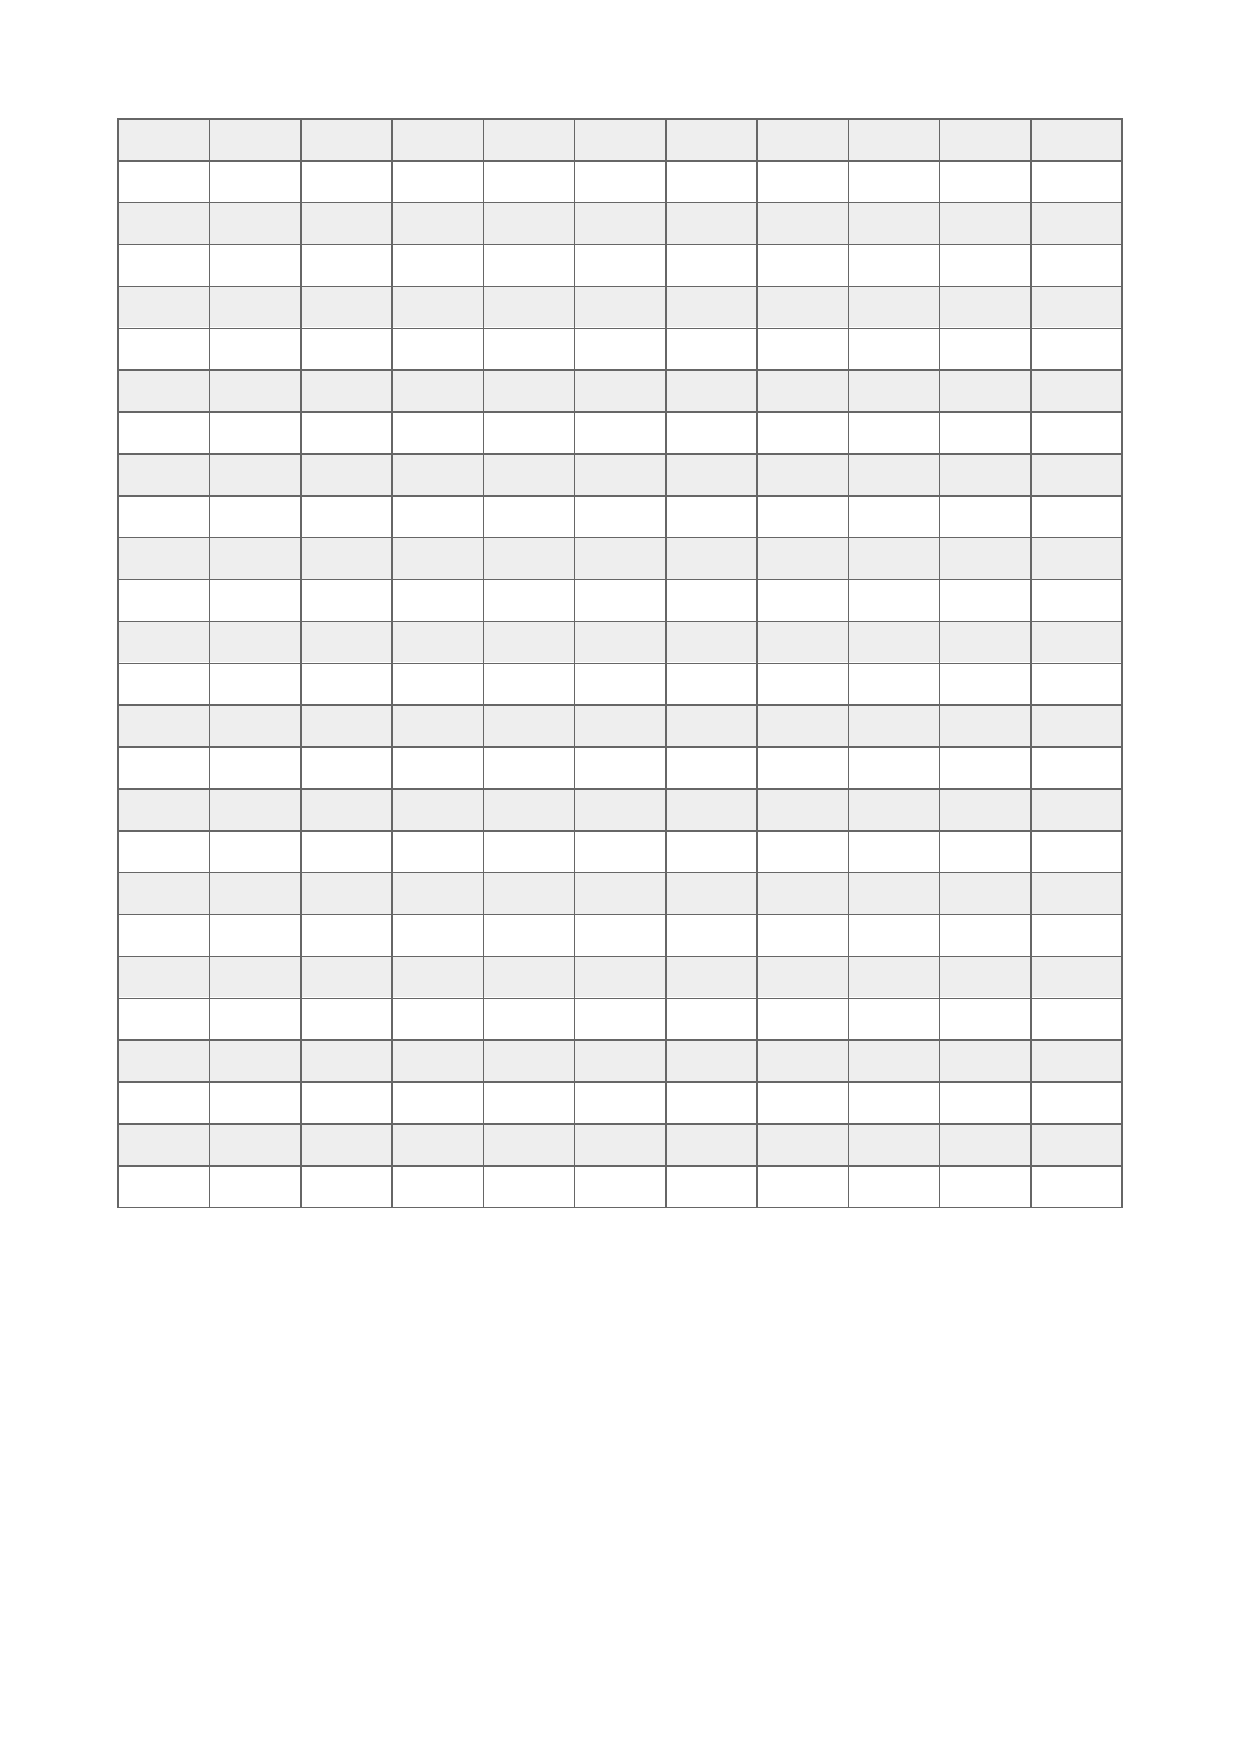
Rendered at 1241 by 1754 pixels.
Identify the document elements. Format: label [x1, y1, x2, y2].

table_cell [758, 1083, 848, 1123]
table_cell [393, 120, 483, 160]
table_cell [667, 538, 756, 579]
table_cell [575, 371, 665, 411]
table_cell [119, 287, 209, 327]
table_cell [667, 455, 756, 495]
table_cell [940, 371, 1030, 411]
table_cell [575, 999, 665, 1039]
table_cell [119, 915, 209, 956]
table_cell [1032, 748, 1121, 788]
table_cell [849, 455, 939, 495]
table_cell [667, 371, 756, 411]
table_cell [210, 873, 300, 914]
table_cell [119, 329, 209, 369]
table_cell [940, 1041, 1030, 1081]
table_cell [210, 329, 300, 369]
table_cell [484, 329, 574, 369]
table_cell [575, 957, 665, 997]
table_cell [393, 1083, 483, 1123]
table_cell [849, 957, 939, 997]
table_cell [393, 999, 483, 1039]
table_cell [302, 371, 391, 411]
table_cell [1032, 287, 1121, 327]
table_cell [484, 748, 574, 788]
table_cell [302, 329, 391, 369]
table_cell [667, 832, 756, 872]
table_cell [667, 957, 756, 997]
table_cell [119, 538, 209, 579]
table_cell [667, 622, 756, 662]
table_cell [1032, 1167, 1121, 1207]
table_cell [667, 706, 756, 746]
table_cell [758, 873, 848, 914]
table_cell [393, 203, 483, 244]
table_cell [210, 162, 300, 202]
table_cell [393, 497, 483, 537]
table_cell [758, 664, 848, 704]
table_cell [484, 706, 574, 746]
table_cell [302, 580, 391, 621]
table_cell [302, 455, 391, 495]
table_cell [940, 748, 1030, 788]
table_cell [484, 455, 574, 495]
table_cell [484, 1167, 574, 1207]
table_cell [302, 162, 391, 202]
table_cell [119, 664, 209, 704]
table_cell [393, 957, 483, 997]
table_cell [940, 832, 1030, 872]
table_cell [302, 413, 391, 453]
table_cell [575, 748, 665, 788]
table_cell [575, 120, 665, 160]
table_cell [940, 287, 1030, 327]
table_cell [119, 497, 209, 537]
table_cell [849, 748, 939, 788]
table_cell [393, 915, 483, 956]
table_cell [667, 1125, 756, 1165]
table_cell [667, 873, 756, 914]
table_cell [575, 1125, 665, 1165]
table_cell [302, 1167, 391, 1207]
table_cell [667, 329, 756, 369]
table_cell [575, 413, 665, 453]
table_cell [575, 580, 665, 621]
table_cell [210, 455, 300, 495]
table_cell [484, 957, 574, 997]
table_cell [667, 790, 756, 830]
table_cell [484, 1041, 574, 1081]
table_cell [940, 120, 1030, 160]
table_cell [575, 203, 665, 244]
table_cell [758, 162, 848, 202]
table_cell [393, 1125, 483, 1165]
table_cell [575, 832, 665, 872]
table_cell [758, 455, 848, 495]
table_cell [210, 371, 300, 411]
table_cell [849, 203, 939, 244]
table_cell [302, 1083, 391, 1123]
table_cell [393, 873, 483, 914]
table_cell [210, 748, 300, 788]
table_cell [302, 706, 391, 746]
table_cell [849, 915, 939, 956]
table_cell [119, 413, 209, 453]
table_cell [667, 1041, 756, 1081]
table_cell [484, 999, 574, 1039]
table_cell [393, 790, 483, 830]
table_cell [302, 832, 391, 872]
table_cell [302, 120, 391, 160]
table_cell [758, 999, 848, 1039]
table_cell [758, 413, 848, 453]
table_cell [210, 413, 300, 453]
table_cell [575, 497, 665, 537]
table_cell [119, 120, 209, 160]
table_cell [940, 329, 1030, 369]
table_cell [1032, 999, 1121, 1039]
table_cell [119, 957, 209, 997]
table_cell [484, 162, 574, 202]
table_cell [119, 203, 209, 244]
table_cell [849, 287, 939, 327]
table_cell [940, 203, 1030, 244]
table_cell [758, 1041, 848, 1081]
table_cell [484, 1083, 574, 1123]
table_cell [575, 664, 665, 704]
table_cell [484, 538, 574, 579]
table_cell [484, 580, 574, 621]
table_cell [119, 622, 209, 662]
table_cell [940, 706, 1030, 746]
table_cell [575, 1083, 665, 1123]
table_cell [393, 455, 483, 495]
table_cell [1032, 1125, 1121, 1165]
table_cell [758, 748, 848, 788]
table_cell [940, 162, 1030, 202]
table_cell [1032, 706, 1121, 746]
table_cell [210, 1041, 300, 1081]
table_cell [1032, 664, 1121, 704]
table_cell [667, 413, 756, 453]
table_cell [940, 538, 1030, 579]
table_cell [210, 1083, 300, 1123]
table_cell [667, 245, 756, 286]
table_cell [575, 915, 665, 956]
table_cell [1032, 790, 1121, 830]
table_cell [393, 162, 483, 202]
table_cell [849, 371, 939, 411]
table_cell [1032, 371, 1121, 411]
table_cell [667, 120, 756, 160]
table_cell [758, 957, 848, 997]
table_cell [1032, 1083, 1121, 1123]
table_cell [484, 371, 574, 411]
table_cell [575, 706, 665, 746]
table_cell [210, 538, 300, 579]
table_cell [575, 162, 665, 202]
table_cell [667, 1083, 756, 1123]
table_cell [1032, 203, 1121, 244]
table_cell [849, 580, 939, 621]
table_cell [940, 790, 1030, 830]
table_cell [1032, 622, 1121, 662]
table_cell [119, 1167, 209, 1207]
table_cell [758, 497, 848, 537]
table_cell [1032, 957, 1121, 997]
table_cell [758, 790, 848, 830]
table_cell [393, 1167, 483, 1207]
table_cell [758, 580, 848, 621]
table_cell [575, 538, 665, 579]
table_cell [758, 203, 848, 244]
table_cell [393, 664, 483, 704]
table_cell [575, 790, 665, 830]
table_cell [210, 957, 300, 997]
table_cell [667, 748, 756, 788]
table_cell [667, 162, 756, 202]
table_cell [1032, 455, 1121, 495]
table_cell [393, 329, 483, 369]
table_cell [575, 245, 665, 286]
table_cell [210, 832, 300, 872]
table_cell [210, 497, 300, 537]
table_cell [575, 287, 665, 327]
table_cell [484, 915, 574, 956]
table_cell [210, 790, 300, 830]
table_cell [575, 455, 665, 495]
table_cell [393, 287, 483, 327]
table_cell [849, 1083, 939, 1123]
table_cell [575, 622, 665, 662]
table_cell [849, 413, 939, 453]
table_cell [849, 1125, 939, 1165]
table_cell [302, 203, 391, 244]
table_cell [667, 1167, 756, 1207]
table_cell [484, 287, 574, 327]
table_cell [210, 999, 300, 1039]
table_cell [393, 245, 483, 286]
table_cell [940, 873, 1030, 914]
table_cell [119, 371, 209, 411]
table_cell [758, 1125, 848, 1165]
table_cell [1032, 538, 1121, 579]
table_cell [119, 455, 209, 495]
table_cell [849, 832, 939, 872]
table_cell [940, 245, 1030, 286]
table_cell [849, 664, 939, 704]
table_cell [302, 957, 391, 997]
table_cell [1032, 329, 1121, 369]
table_cell [302, 664, 391, 704]
table_cell [393, 371, 483, 411]
table_cell [119, 162, 209, 202]
table_cell [940, 915, 1030, 956]
table_cell [575, 1041, 665, 1081]
table_cell [119, 1041, 209, 1081]
table_cell [210, 622, 300, 662]
table_cell [210, 287, 300, 327]
table_cell [484, 832, 574, 872]
table_cell [849, 1167, 939, 1207]
table_cell [940, 957, 1030, 997]
table_cell [575, 1167, 665, 1207]
table_cell [667, 664, 756, 704]
table_cell [1032, 120, 1121, 160]
table_cell [302, 245, 391, 286]
table_cell [758, 1167, 848, 1207]
table_cell [393, 580, 483, 621]
table_cell [940, 622, 1030, 662]
table_cell [1032, 162, 1121, 202]
table_cell [758, 915, 848, 956]
table_cell [302, 748, 391, 788]
table_cell [1032, 245, 1121, 286]
table_cell [210, 120, 300, 160]
table_cell [393, 748, 483, 788]
table_cell [849, 1041, 939, 1081]
table_cell [210, 245, 300, 286]
table_cell [393, 1041, 483, 1081]
table_cell [119, 580, 209, 621]
table_cell [1032, 413, 1121, 453]
table_cell [667, 915, 756, 956]
table_cell [940, 455, 1030, 495]
table_cell [758, 245, 848, 286]
table_cell [667, 497, 756, 537]
table_cell [484, 120, 574, 160]
table_cell [758, 622, 848, 662]
table_cell [119, 1083, 209, 1123]
table_cell [484, 497, 574, 537]
table_cell [758, 371, 848, 411]
table_cell [393, 706, 483, 746]
table_cell [1032, 1041, 1121, 1081]
table_cell [210, 915, 300, 956]
table_cell [940, 999, 1030, 1039]
table_cell [302, 622, 391, 662]
table_cell [119, 873, 209, 914]
table_cell [302, 999, 391, 1039]
table_cell [210, 706, 300, 746]
table_cell [940, 664, 1030, 704]
table_cell [484, 245, 574, 286]
table_cell [484, 413, 574, 453]
table_cell [940, 1083, 1030, 1123]
table_cell [119, 832, 209, 872]
table_cell [393, 413, 483, 453]
table_cell [940, 413, 1030, 453]
table_cell [484, 873, 574, 914]
table_cell [1032, 497, 1121, 537]
table_cell [1032, 580, 1121, 621]
table_cell [210, 664, 300, 704]
table_cell [119, 245, 209, 286]
table_cell [393, 538, 483, 579]
table_cell [210, 1167, 300, 1207]
table_cell [758, 538, 848, 579]
table_cell [667, 203, 756, 244]
table_cell [393, 622, 483, 662]
table_cell [119, 748, 209, 788]
table_cell [849, 162, 939, 202]
table_cell [119, 706, 209, 746]
table_cell [940, 1167, 1030, 1207]
table_cell [575, 329, 665, 369]
table_cell [1032, 915, 1121, 956]
table_cell [940, 497, 1030, 537]
table_cell [119, 999, 209, 1039]
table_cell [667, 287, 756, 327]
table_cell [302, 497, 391, 537]
table_cell [758, 120, 848, 160]
table_cell [940, 1125, 1030, 1165]
table_cell [849, 873, 939, 914]
table_cell [210, 580, 300, 621]
table_cell [302, 538, 391, 579]
table_cell [849, 706, 939, 746]
table_cell [1032, 832, 1121, 872]
table_cell [1032, 873, 1121, 914]
table_cell [758, 329, 848, 369]
table_cell [484, 203, 574, 244]
table_cell [119, 790, 209, 830]
table_cell [849, 245, 939, 286]
table_cell [758, 706, 848, 746]
table_cell [849, 790, 939, 830]
table_cell [393, 832, 483, 872]
table_cell [302, 790, 391, 830]
table_cell [484, 1125, 574, 1165]
table_cell [849, 999, 939, 1039]
table_cell [302, 873, 391, 914]
table_cell [210, 1125, 300, 1165]
table_cell [302, 1125, 391, 1165]
table_cell [849, 622, 939, 662]
table_cell [302, 915, 391, 956]
table_cell [484, 790, 574, 830]
table_cell [758, 287, 848, 327]
table_cell [758, 832, 848, 872]
table_cell [575, 873, 665, 914]
table_cell [849, 329, 939, 369]
table_cell [849, 497, 939, 537]
table_cell [484, 664, 574, 704]
table_cell [302, 287, 391, 327]
table_cell [210, 203, 300, 244]
table_cell [484, 622, 574, 662]
table_cell [849, 538, 939, 579]
table_cell [667, 580, 756, 621]
table_cell [667, 999, 756, 1039]
table_cell [940, 580, 1030, 621]
table_cell [302, 1041, 391, 1081]
table_cell [849, 120, 939, 160]
table_cell [119, 1125, 209, 1165]
